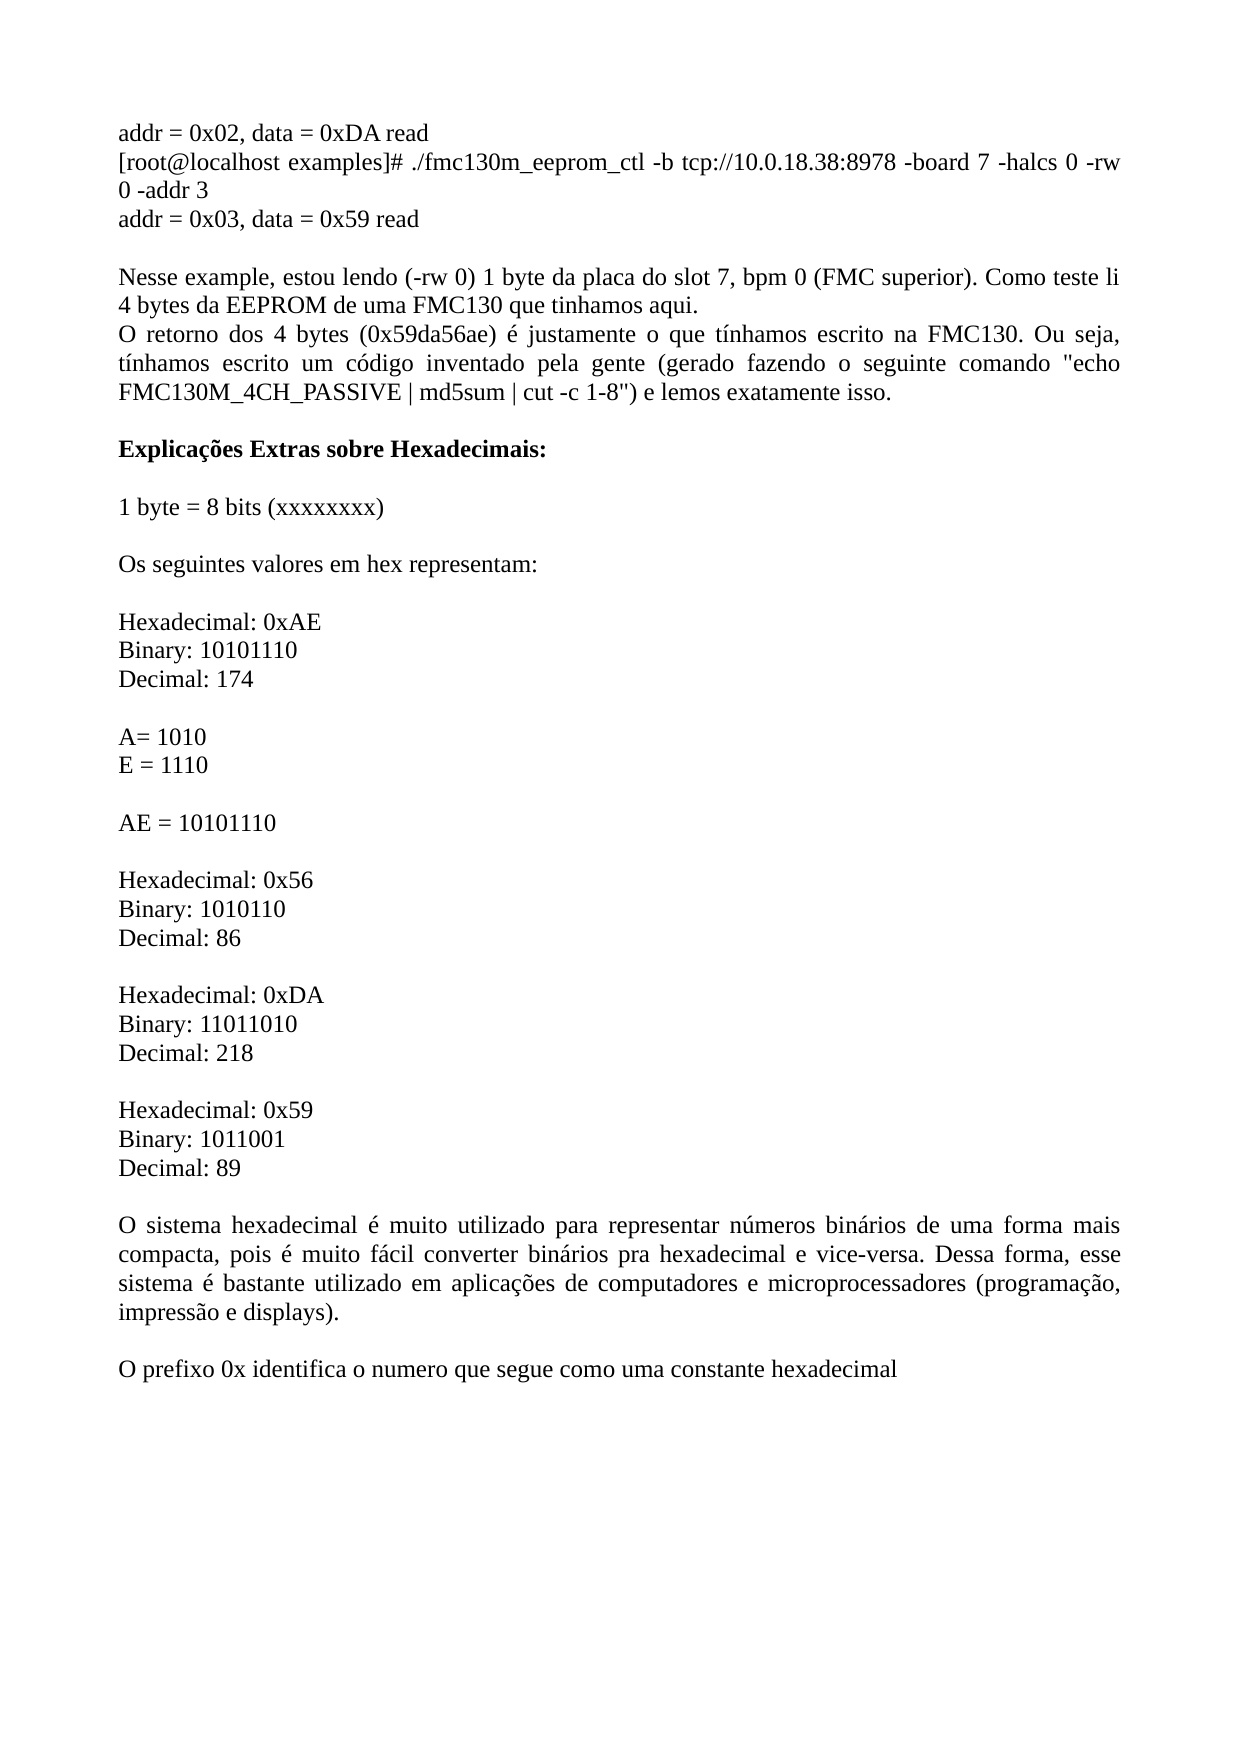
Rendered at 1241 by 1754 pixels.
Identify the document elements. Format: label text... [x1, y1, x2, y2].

text Hexadecimal: 0x56 [118, 866, 1122, 894]
text Binary: 1010110 [118, 894, 1122, 923]
text E = 1110 [118, 751, 1122, 779]
text Binary: 10101110 [118, 636, 1122, 664]
text addr = 0x02, data = 0xDA read [118, 118, 1122, 147]
text addr = 0x03, data = 0x59 read [118, 204, 1122, 233]
text A= 1010 [118, 722, 1122, 751]
text Decimal: 86 [118, 923, 1122, 952]
text O prefixo 0x identifica o numero que segue como uma constante hexadecimal [118, 1354, 1122, 1383]
text 1 byte = 8 bits (xxxxxxxx) [118, 492, 1122, 521]
text O retorno dos 4 bytes (0x59da56ae) é justamente o que tínhamos escrito na FMC130. Ou seja, tínhamos escrito um código inventado pela gente (gerado fazendo o seguinte comando "echo FMC130M_4CH_PASSIVE | md5sum | cut -c 1-8") e lemos exatamente isso. [118, 319, 1122, 406]
text [root@localhost examples]# ./fmc130m_eeprom_ctl -b tcp://10.0.18.38:8978 -board 7 -halcs 0 -rw 0 -addr 3 [118, 147, 1122, 204]
text Binary: 1011001 [118, 1124, 1122, 1153]
text Binary: 11011010 [118, 1009, 1122, 1038]
text Nesse example, estou lendo (-rw 0) 1 byte da placa do slot 7, bpm 0 (FMC superior). Como teste li 4 bytes da EEPROM de uma FMC130 que tinhamos aqui. [118, 262, 1122, 319]
text Decimal: 218 [118, 1038, 1122, 1067]
text Os seguintes valores em hex representam: [118, 549, 1122, 578]
text Decimal: 174 [118, 664, 1122, 693]
text AE = 10101110 [118, 808, 1122, 837]
text Decimal: 89 [118, 1153, 1122, 1182]
text Hexadecimal: 0xAE [118, 607, 1122, 636]
text Explicações Extras sobre Hexadecimais: [118, 434, 1122, 463]
text O sistema hexadecimal é muito utilizado para representar números binários de uma forma mais compacta, pois é muito fácil converter binários pra hexadecimal e vice-versa. Dessa forma, esse sistema é bastante utilizado em aplicações de computadores e microprocessadores (programação, impressão e displays). [118, 1211, 1122, 1326]
text Hexadecimal: 0xDA [118, 981, 1122, 1009]
text Hexadecimal: 0x59 [118, 1096, 1122, 1124]
